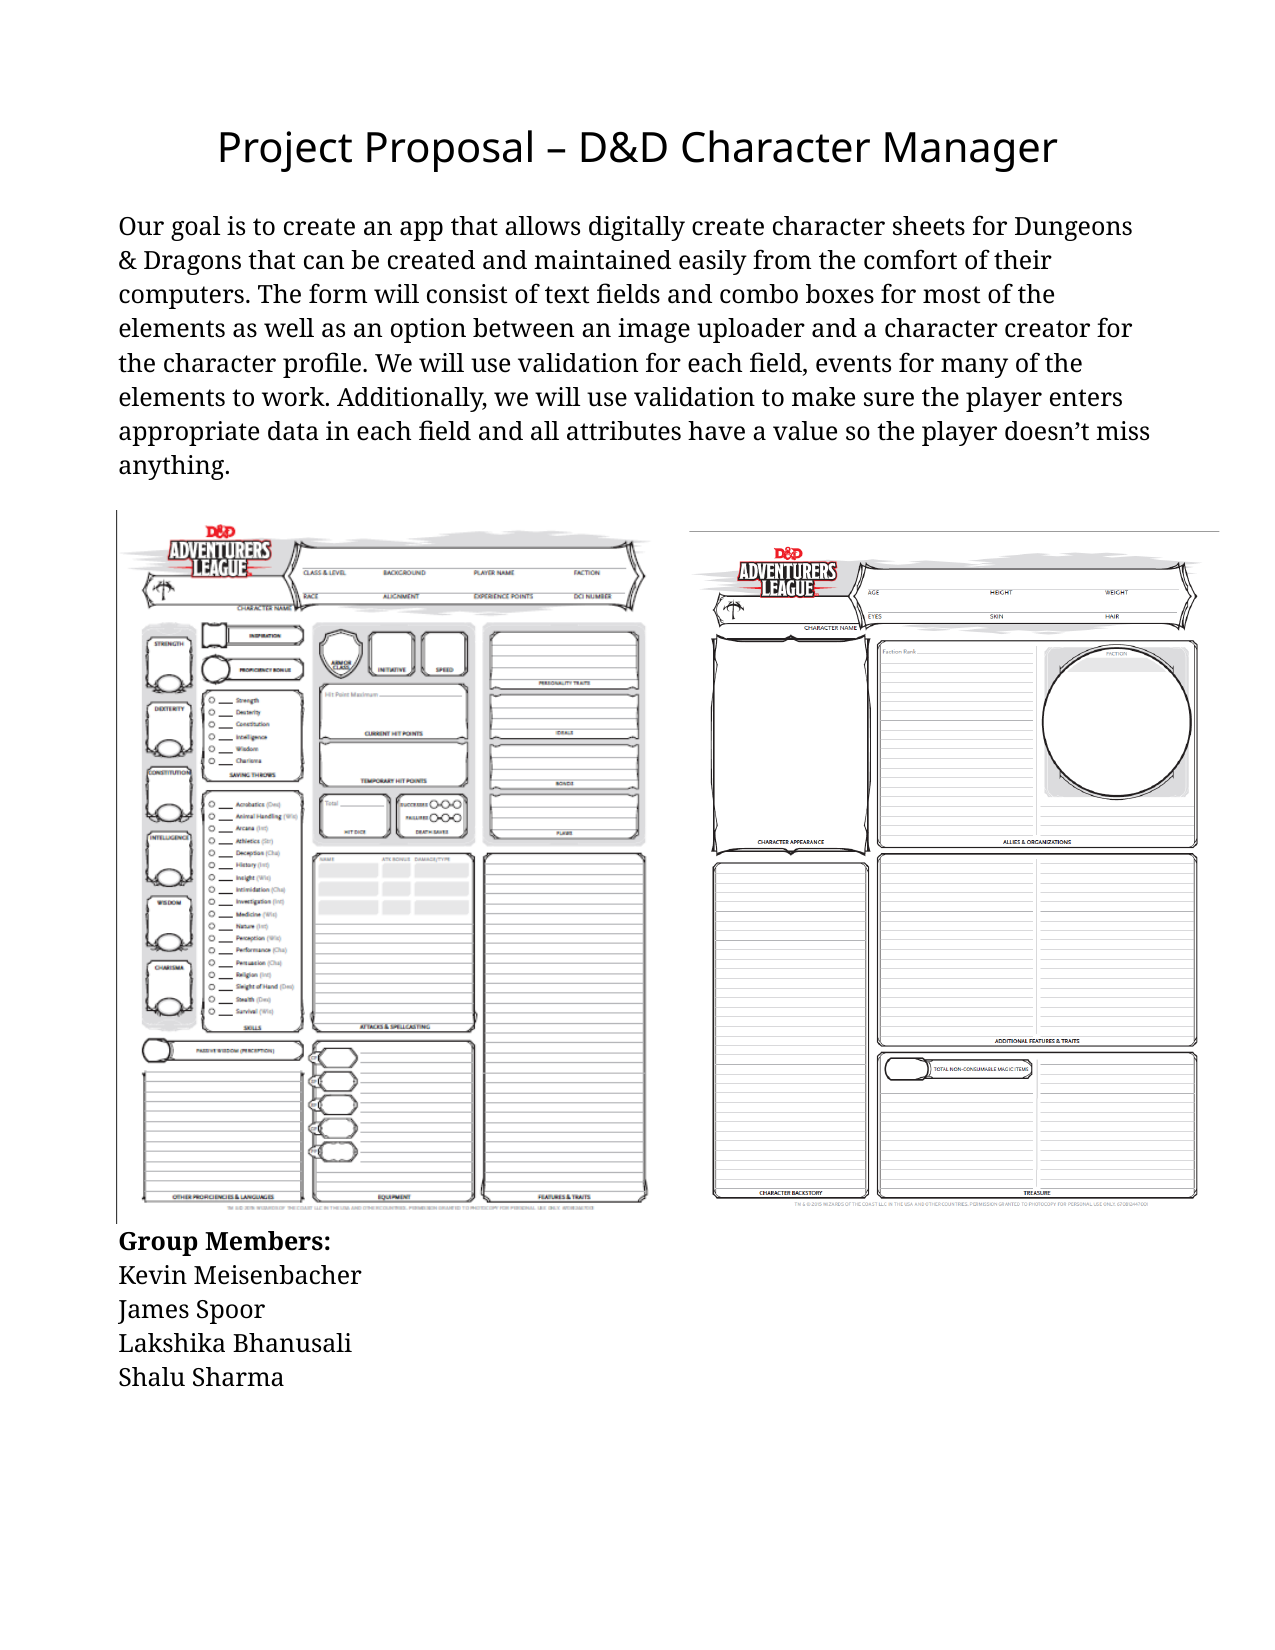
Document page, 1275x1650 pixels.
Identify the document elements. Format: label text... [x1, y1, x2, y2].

text Kevin Meisenbacher [118, 1257, 1157, 1291]
text Our goal is to create an app that allows digitally create character sheets for Dungeons & Dragons that can be created and maintained easily from the comfort of their computers. The form will consist of text fields and combo boxes for most of the elements as well as an option between an image uploader and a character creator for the character profile. We will use validation for each field, events for many of the elements to work. Additionally, we will use validation to make sure the player enters appropriate data in each field and all attributes have a value so the player doesn’t miss anything. [118, 209, 1157, 481]
picture [689, 531, 1220, 1218]
picture [116, 510, 670, 1224]
text Lakshika Bhanusali [118, 1326, 1157, 1359]
text Project Proposal – D&D Character Manager [118, 118, 1157, 175]
text Group Members: [118, 1163, 1157, 1257]
text Shalu Sharma [118, 1359, 1157, 1394]
text James Spoor [118, 1291, 1157, 1326]
